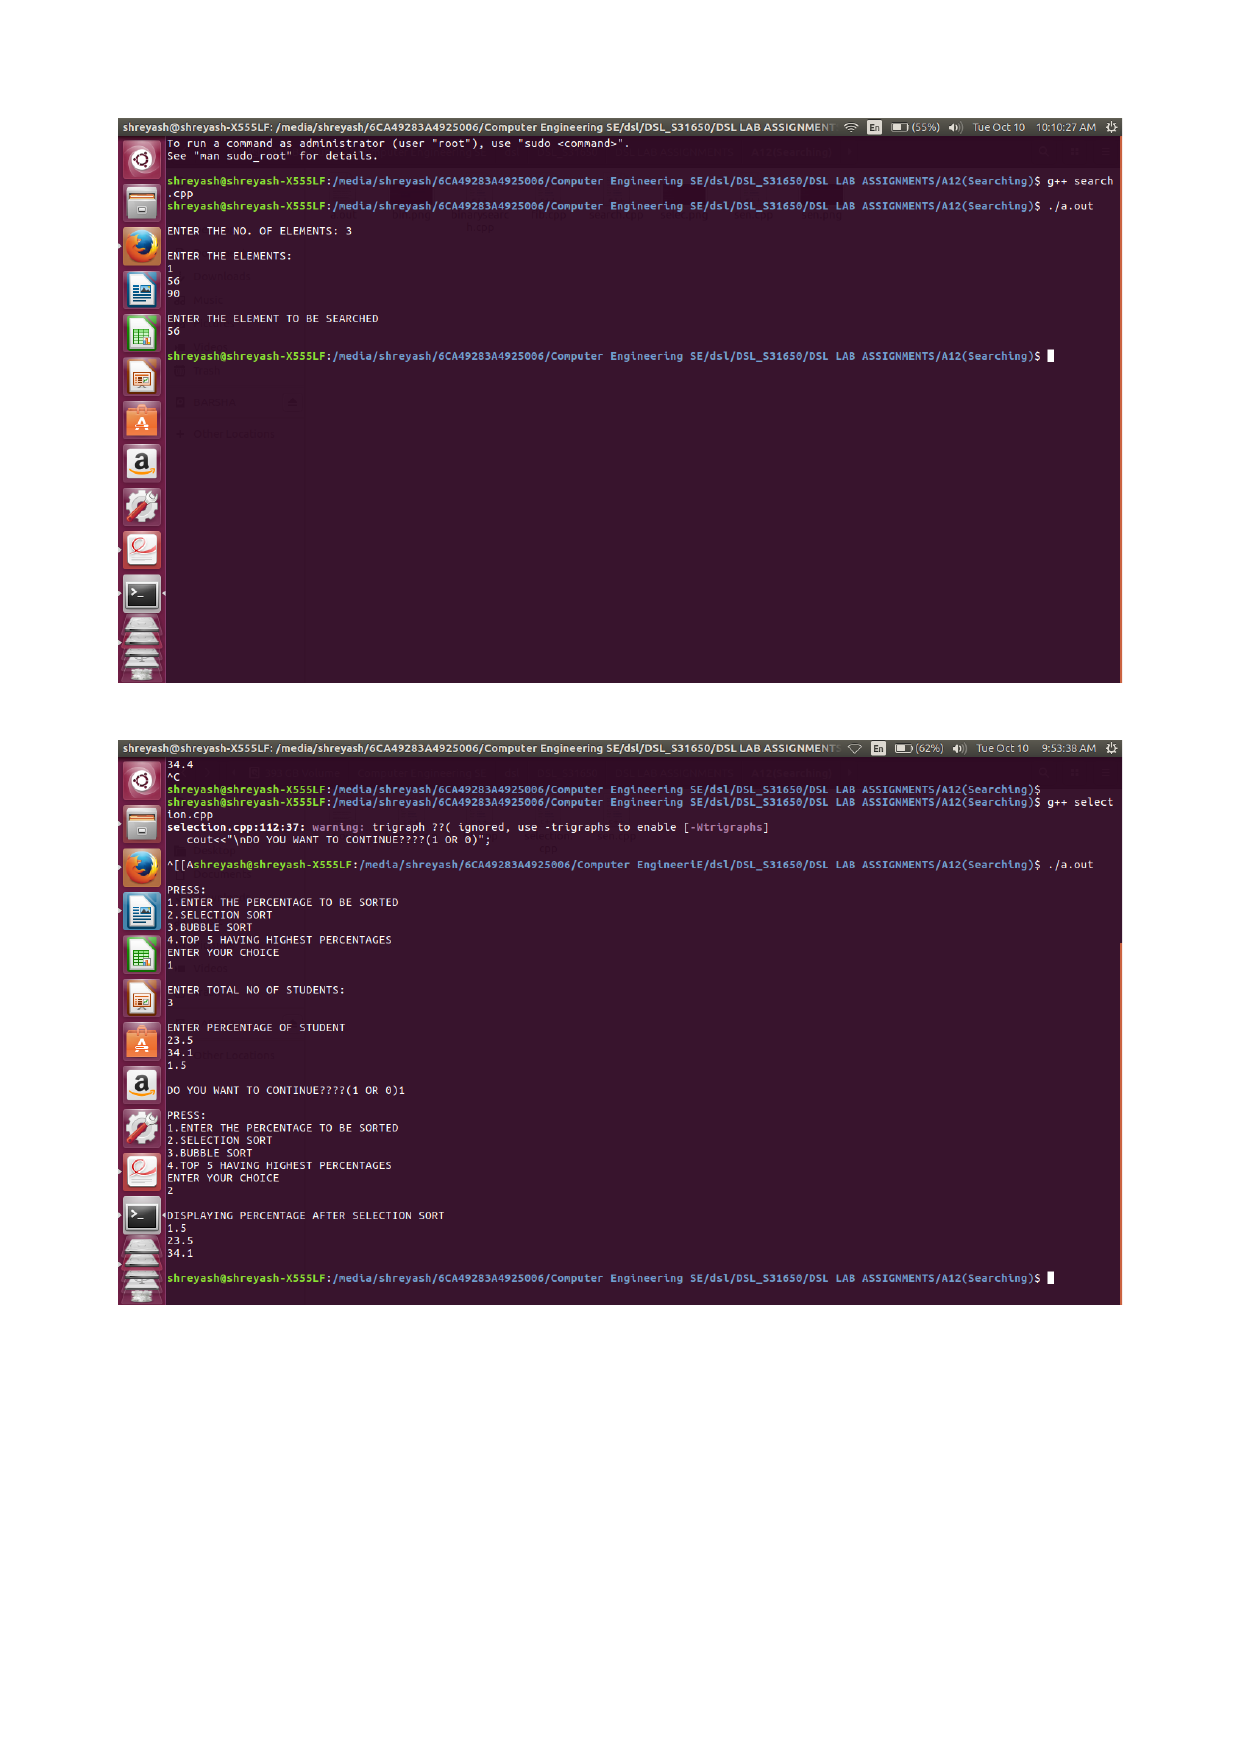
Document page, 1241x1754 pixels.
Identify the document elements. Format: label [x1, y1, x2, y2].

picture [118, 118, 1123, 683]
picture [118, 740, 1123, 1305]
